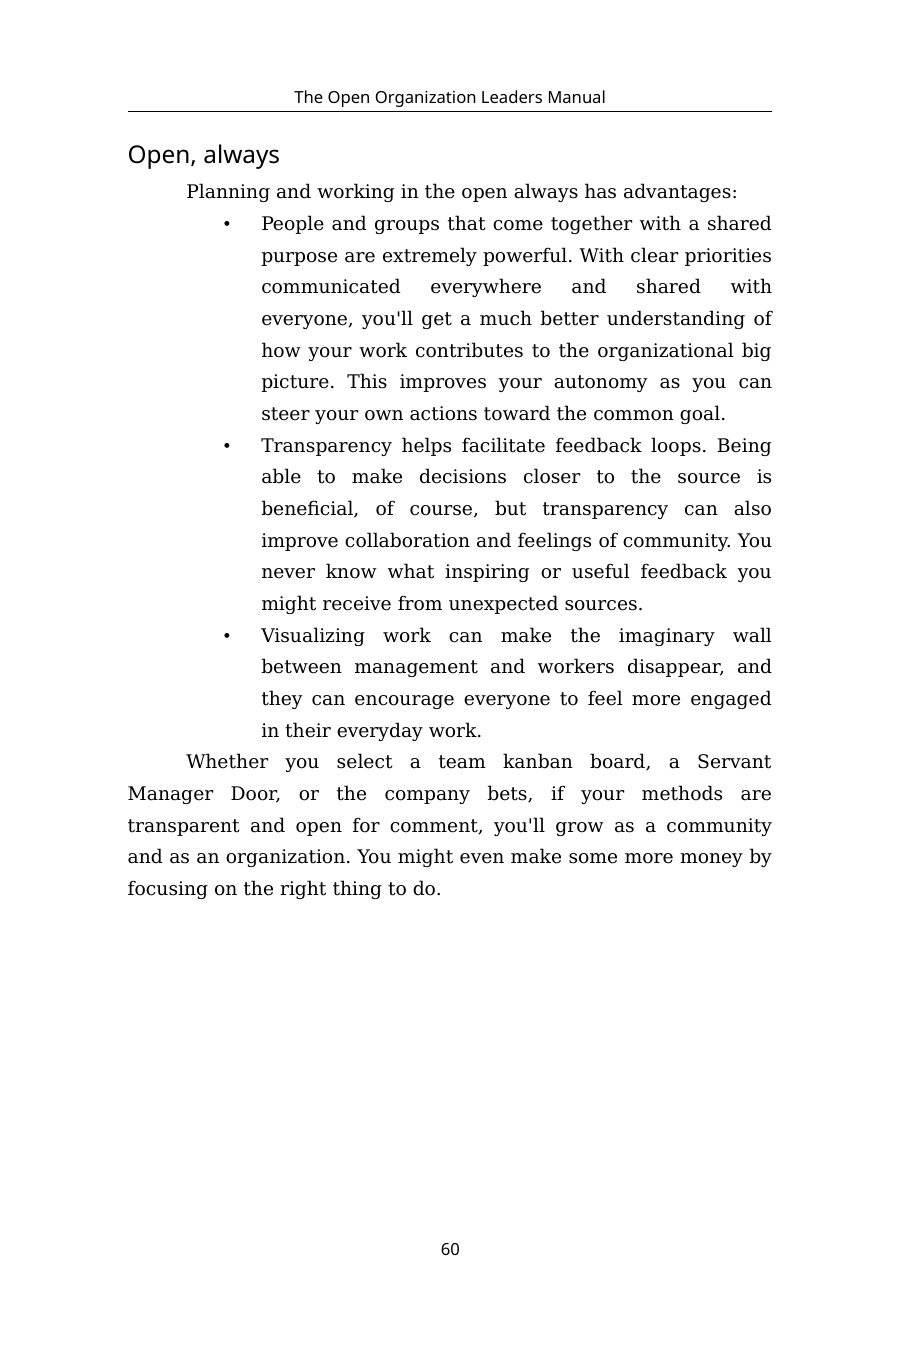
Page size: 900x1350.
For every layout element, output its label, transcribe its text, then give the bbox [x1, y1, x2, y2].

list People and groups that come together with a shared purpose are extremely powerful. With clear priorities communicated everywhere and shared with everyone, you'll get a much better understanding of how your work contributes to the organizational big picture. This improves your autonomy as you can steer your own actions toward the common goal. [223, 213, 772, 425]
list Visualizing work can make the imaginary wall between management and workers disappear, and they can encourage everyone to feel more engaged in their everyday work. [223, 624, 772, 741]
text Whether you select a team kanban board, a Servant Manager Door, or the company bets, if your methods are transparent and open for comment, you'll grow as a community and as an organization. You might even make some more money by focusing on the right thing to do. [127, 751, 772, 900]
list Transparency helps facilitate feedback loops. Being able to make decisions closer to the source is beneficial, of course, but transparency can also improve collaboration and feelings of community. You never know what inspiring or useful feedback you might receive from unexpected sources. [223, 434, 772, 615]
text Planning and working in the open always has advantages: [127, 181, 772, 203]
subtitle Open, always [127, 141, 772, 169]
